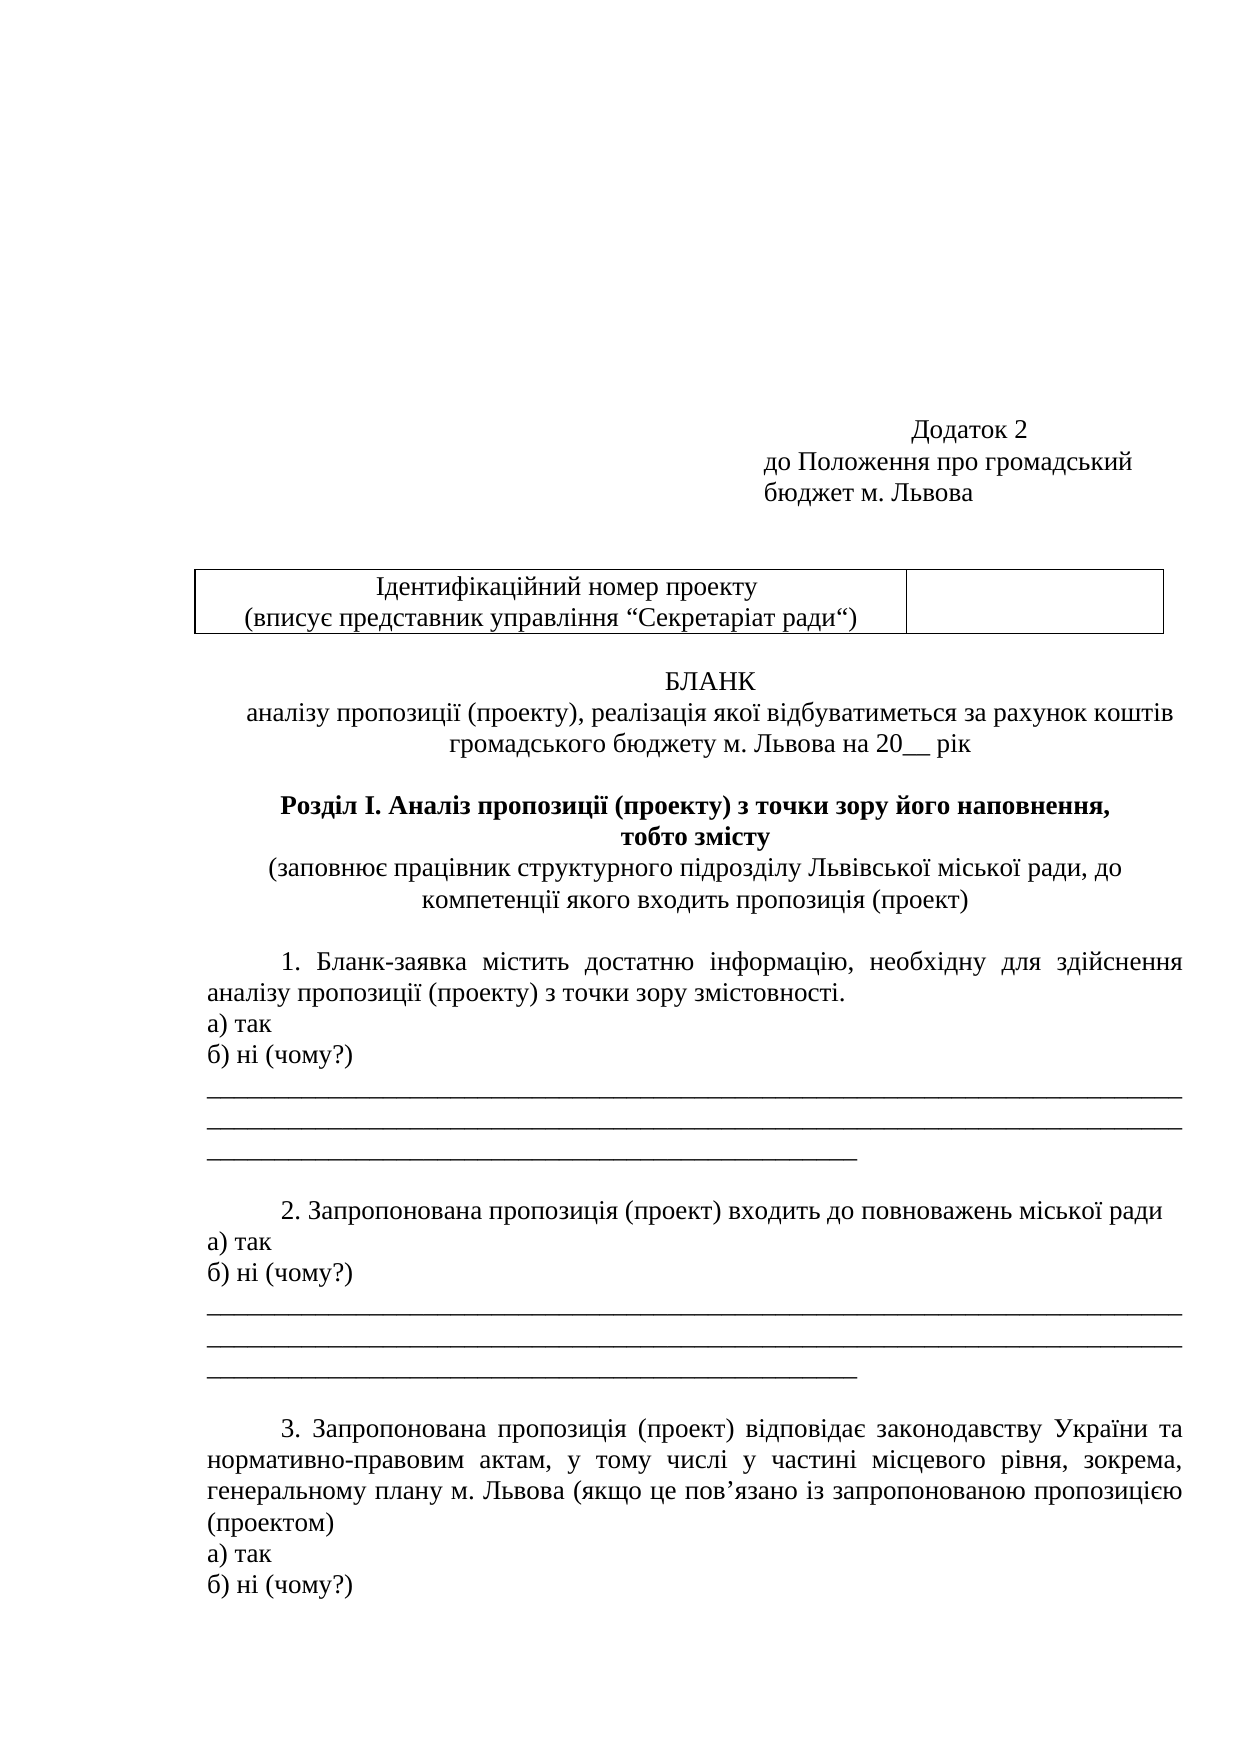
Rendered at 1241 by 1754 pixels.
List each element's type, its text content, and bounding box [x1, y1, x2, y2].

text до Положення про громадський [723, 444, 1181, 476]
text б) ні (чому?) [207, 1038, 1184, 1069]
text б) ні (чому?) [207, 1256, 1184, 1288]
text бюджет м. Львова [723, 476, 1181, 507]
text ________________________________________________________________________________________________________________________________________________________________________________________________ [207, 1288, 1184, 1381]
text Додаток 2 [797, 413, 1181, 444]
text 1. Бланк-заявка містить достатню інформацію, необхідну для здійснення аналізу пропозиції (проекту) з точки зору змістовності. [207, 945, 1184, 1007]
table_header Ідентифікаційний номер проекту (вписує представник управління “Секретаріат ради“) [196, 570, 906, 632]
text Розділ І. Аналіз пропозиції (проекту) з точки зору його наповнення, [207, 789, 1184, 820]
text (заповнює працівник структурного підрозділу Львівської міської ради, до компетенції якого входить пропозиція (проект) [207, 852, 1184, 914]
text а) так [207, 1225, 1184, 1256]
text б) ні (чому?) [207, 1568, 1184, 1599]
text ________________________________________________________________________________________________________________________________________________________________________________________________ [207, 1069, 1184, 1163]
text тобто змісту [207, 820, 1184, 852]
text а) так [207, 1537, 1184, 1568]
text аналізу пропозиції (проекту), реалізація якої відбуватиметься за рахунок коштів громадського бюджету м. Львова на 20__ рік [207, 696, 1213, 758]
text 3. Запропонована пропозиція (проект) відповідає законодавству України та нормативно-правовим актам, у тому числі у частині місцевого рівня, зокрема, генеральному плану м. Львова (якщо це пов’язано із запропонованою пропозицією (проектом) [207, 1412, 1184, 1537]
text а) так [207, 1007, 1184, 1038]
table_header [907, 570, 1163, 632]
text БЛАНК [207, 665, 1213, 696]
text 2. Запропонована пропозиція (проект) входить до повноважень міської ради [207, 1194, 1184, 1225]
